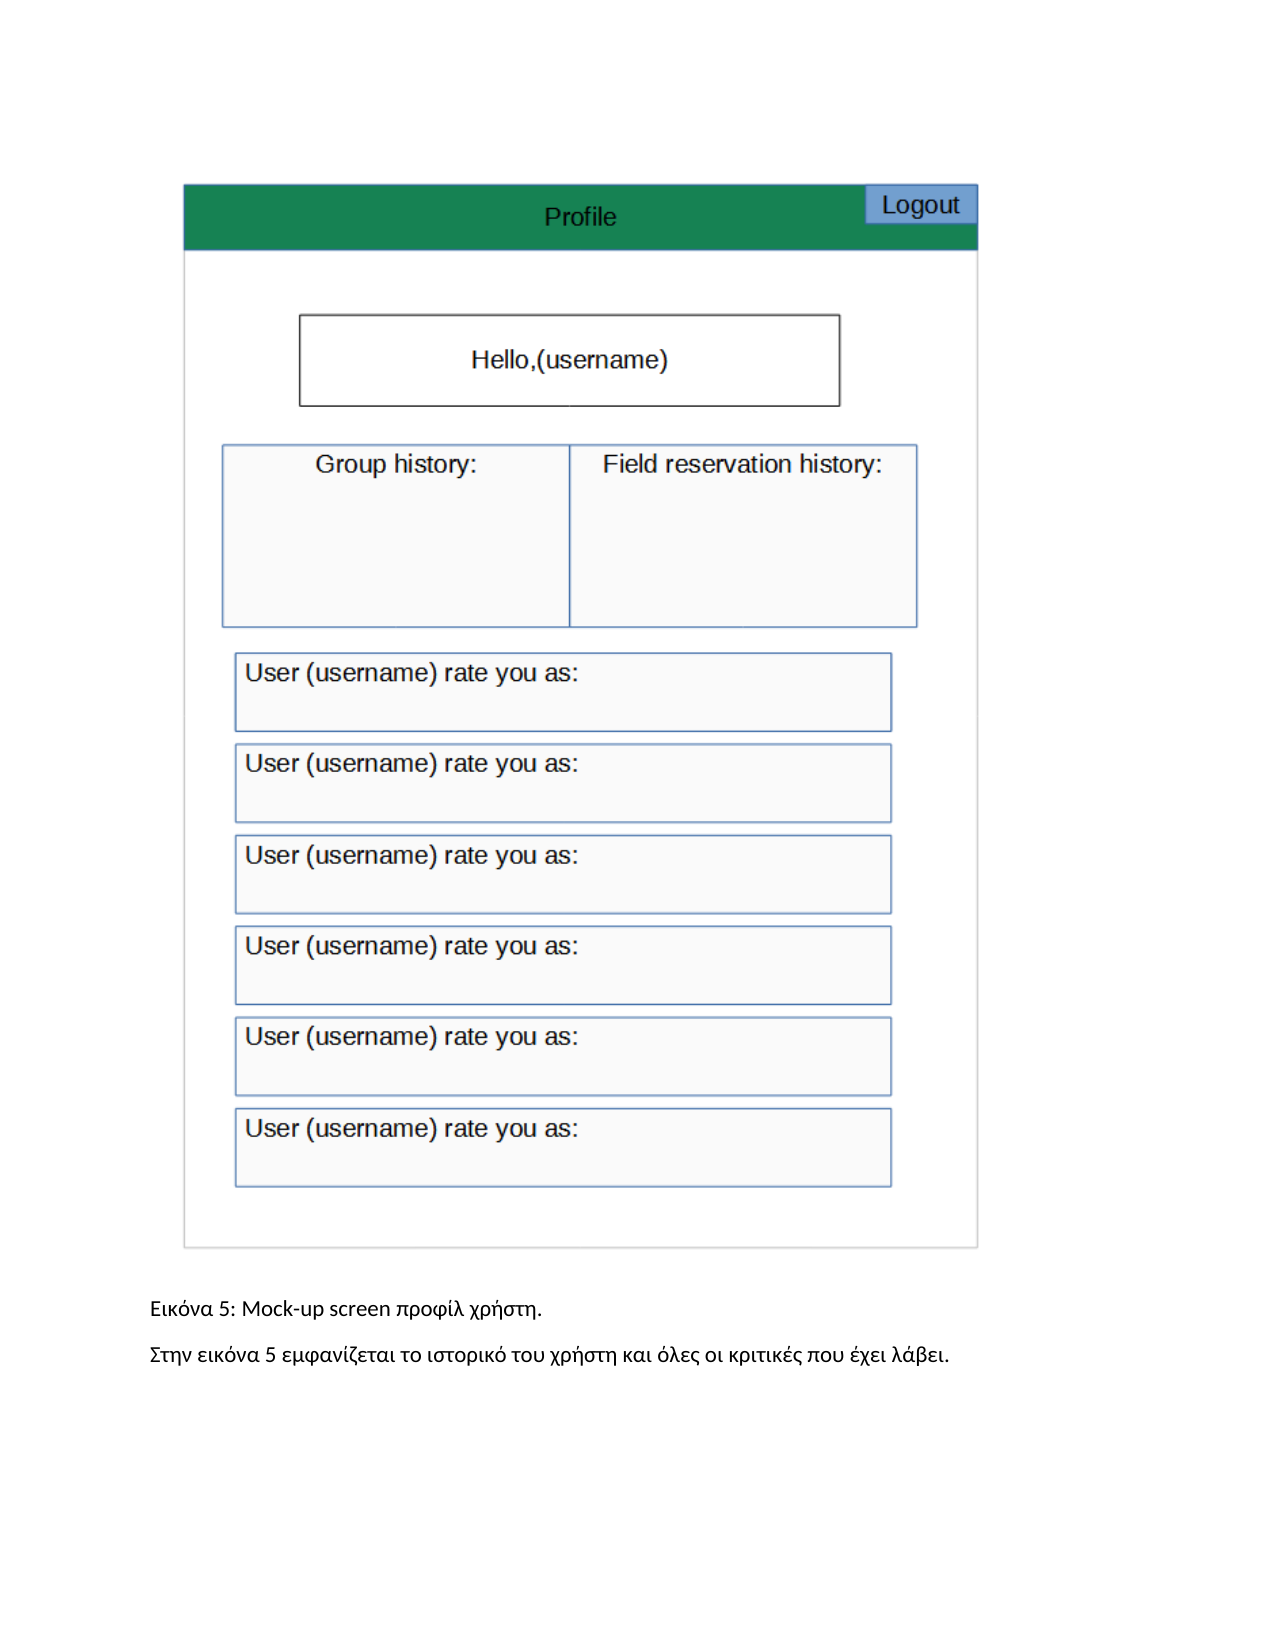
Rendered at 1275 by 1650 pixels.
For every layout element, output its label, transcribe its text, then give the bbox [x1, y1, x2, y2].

text Στην εικόνα 5 εμφανίζεται το ιστορικό του χρήστη και όλες οι κριτικές που έχει λάβει. [150, 1341, 1125, 1369]
text Εικόνα 5: Mock-up screen προφίλ χρήστη. [150, 1294, 1125, 1323]
